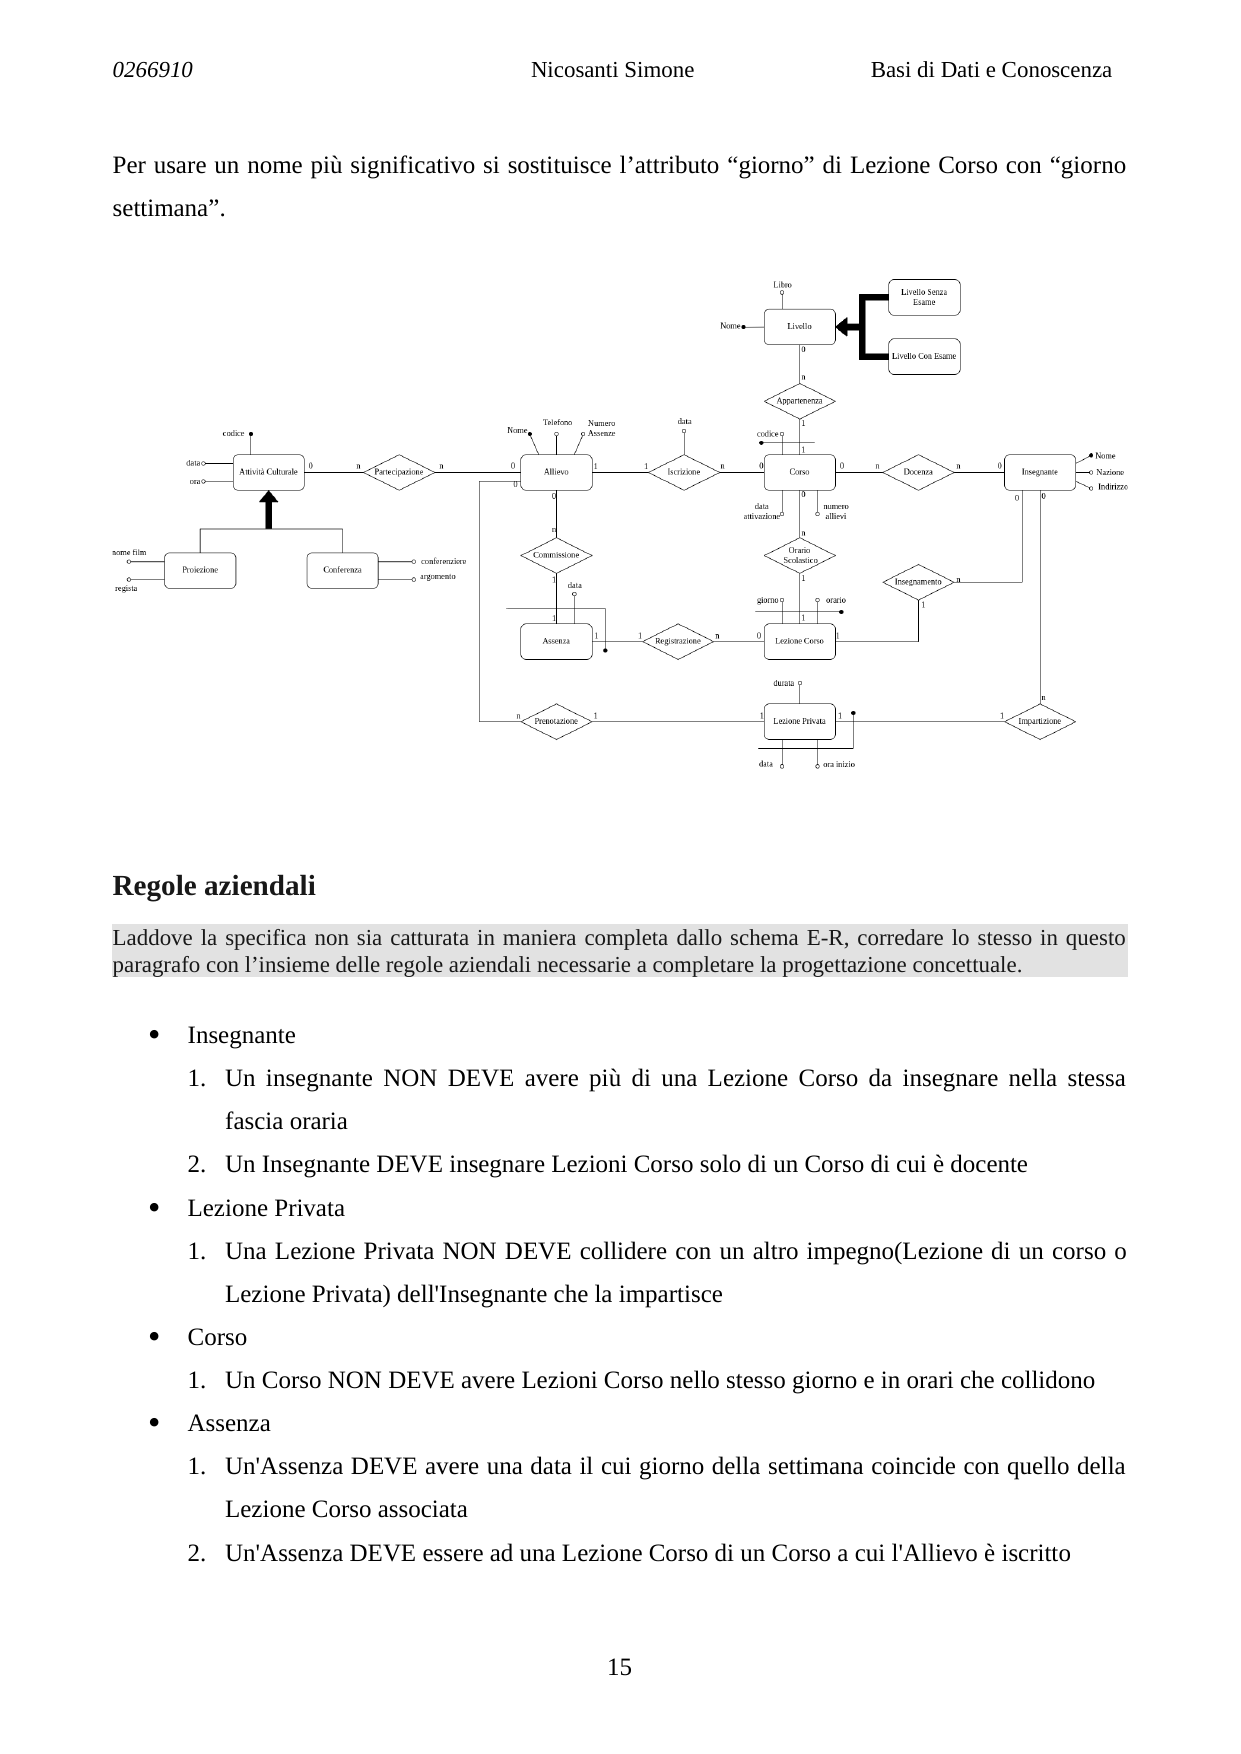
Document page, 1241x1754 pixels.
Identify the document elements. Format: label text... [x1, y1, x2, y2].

list Un insegnante NON DEVE avere più di una Lezione Corso da insegnare nella stessa fascia oraria [187, 1063, 1128, 1135]
list Un Corso NON DEVE avere Lezioni Corso nello stesso giorno e in orari che collidono [187, 1365, 1128, 1394]
text Laddove la specifica non sia catturata in maniera completa dallo schema E-R, corredare lo stesso in questo paragrafo con l’insieme delle regole aziendali necessarie a completare la progettazione concettuale. [112, 924, 1128, 977]
picture [112, 279, 1128, 771]
list Insegnante [150, 1020, 1128, 1049]
list Corso [150, 1322, 1128, 1351]
list Un'Assenza DEVE essere ad una Lezione Corso di un Corso a cui l'Allievo è iscritto [187, 1538, 1128, 1566]
list Assenza [150, 1408, 1128, 1437]
list Una Lezione Privata NON DEVE collidere con un altro impegno(Lezione di un corso o Lezione Privata) dell'Insegnante che la impartisce [187, 1236, 1128, 1308]
list Un Insegnante DEVE insegnare Lezioni Corso solo di un Corso di cui è docente [187, 1149, 1128, 1178]
text Per usare un nome più significativo si sostituisce l’attributo “giorno” di Lezione Corso con “giorno settimana”. [112, 150, 1128, 222]
subtitle Regole aziendali [112, 868, 1128, 901]
list Lezione Privata [150, 1193, 1128, 1221]
list Un'Assenza DEVE avere una data il cui giorno della settimana coincide con quello della Lezione Corso associata [187, 1451, 1128, 1523]
